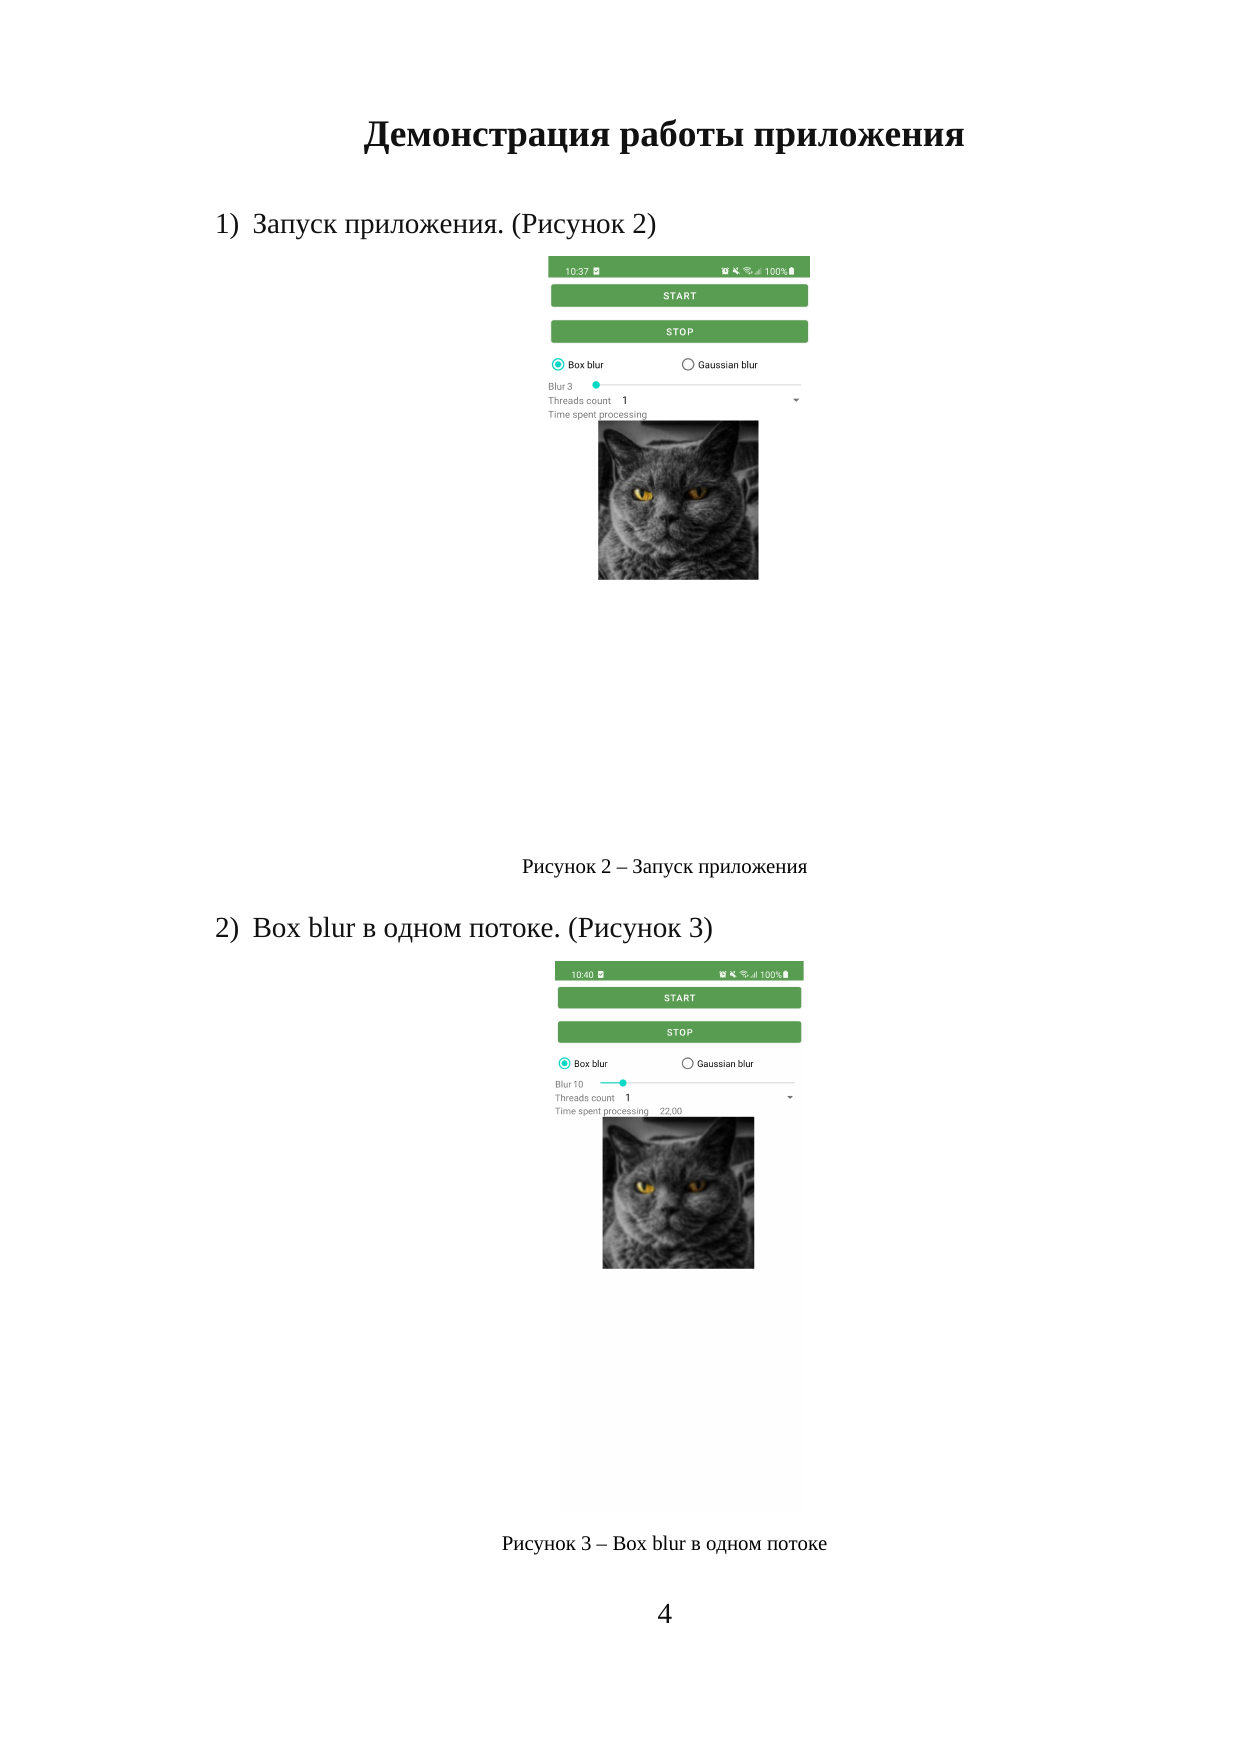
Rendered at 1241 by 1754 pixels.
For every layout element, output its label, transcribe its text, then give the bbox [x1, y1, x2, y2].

text Рисунок 2 – Запуск приложения [177, 854, 522, 878]
subtitle Демонстрация работы приложения [965, 111, 1152, 154]
list Box blur в одном потоке. (Рисунок 3) [713, 911, 1152, 944]
subtitle Демонстрация работы приложения [177, 111, 364, 154]
text Рисунок 3 – Box blur в одном потоке [177, 1531, 502, 1555]
text Рисунок 2 – Запуск приложения [807, 854, 1152, 878]
text Рисунок 3 – Box blur в одном потоке [827, 1531, 1152, 1555]
list Запуск приложения. (Рисунок 2) [657, 206, 1152, 239]
